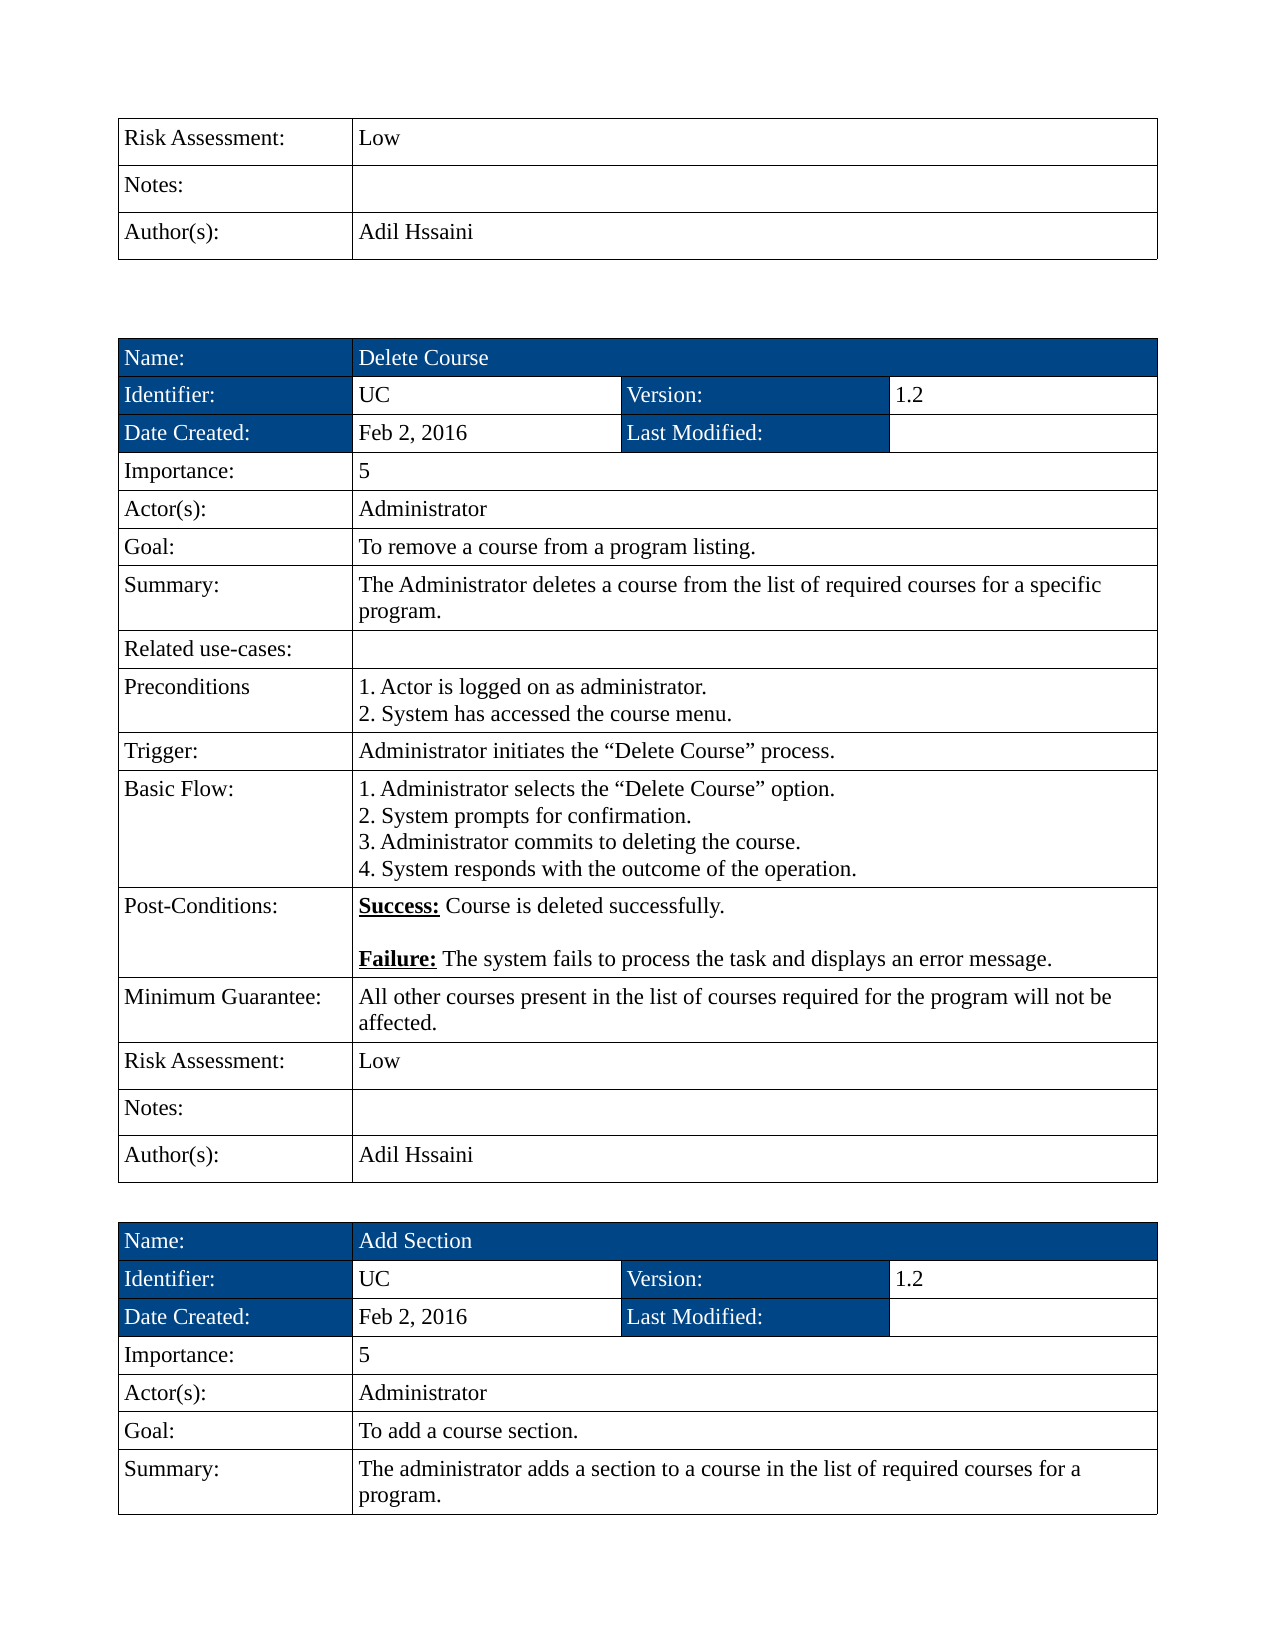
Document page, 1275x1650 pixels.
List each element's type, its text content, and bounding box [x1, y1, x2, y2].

table_cell Risk Assessment: [119, 1043, 352, 1088]
table_header Name: [119, 339, 352, 376]
table_cell Author(s): [119, 1136, 352, 1182]
table_cell Last Modified: [622, 415, 889, 452]
table_cell 1. Actor is logged on as administrator. 2. System has accessed the course menu. [353, 669, 1157, 732]
table_cell [890, 415, 1157, 452]
table_cell Goal: [119, 1412, 352, 1449]
table_cell Minimum Guarantee: [119, 978, 352, 1042]
table_cell Low [353, 1043, 1157, 1088]
table_cell Version: [622, 1261, 889, 1298]
table_cell [890, 1299, 1157, 1336]
table_cell [353, 1090, 1157, 1135]
table_cell Actor(s): [119, 1375, 352, 1411]
table_cell Low [353, 119, 1157, 165]
table_cell 5 [353, 453, 1157, 489]
table_cell Risk Assessment: [119, 119, 352, 165]
table_cell Adil Hssaini [353, 1136, 1157, 1182]
table_cell 1.2 [890, 1261, 1157, 1298]
table_cell Identifier: [119, 1261, 352, 1298]
table_cell All other courses present in the list of courses required for the program will not be affected. [353, 978, 1157, 1042]
table_cell Actor(s): [119, 491, 352, 527]
table_cell Version: [622, 377, 889, 414]
table_cell The Administrator deletes a course from the list of required courses for a specific program. [353, 566, 1157, 629]
table_cell Notes: [119, 166, 352, 212]
table_cell UC [353, 377, 621, 414]
table_cell Feb 2, 2016 [353, 415, 621, 452]
table_cell 5 [353, 1337, 1157, 1373]
table_cell Administrator [353, 491, 1157, 527]
table_cell Importance: [119, 453, 352, 489]
table_cell Notes: [119, 1090, 352, 1135]
table_cell Adil Hssaini [353, 213, 1157, 259]
table_cell Summary: [119, 1450, 352, 1513]
table_cell Goal: [119, 529, 352, 565]
table_cell 1.2 [890, 377, 1157, 414]
table_cell Summary: [119, 566, 352, 629]
table_cell To add a course section. [353, 1412, 1157, 1449]
table_cell To remove a course from a program listing. [353, 529, 1157, 565]
table_cell Importance: [119, 1337, 352, 1373]
table_header Name: [119, 1223, 352, 1260]
table_cell Last Modified: [622, 1299, 889, 1336]
table_cell The administrator adds a section to a course in the list of required courses for a program. [353, 1450, 1157, 1513]
table_cell Related use-cases: [119, 631, 352, 667]
table_cell [353, 631, 1157, 667]
table_cell Trigger: [119, 733, 352, 770]
table_cell Success: Course is deleted successfully. Failure: The system fails to process the task and displays an error message. [353, 888, 1157, 977]
table_cell 1. Administrator selects the “Delete Course” option. 2. System prompts for confirmation. 3. Administrator commits to deleting the course. 4. System responds with the outcome of the operation. [353, 771, 1157, 887]
table_cell Feb 2, 2016 [353, 1299, 621, 1336]
table_cell Basic Flow: [119, 771, 352, 887]
table_header Add Section [353, 1223, 1157, 1260]
table_cell Administrator initiates the “Delete Course” process. [353, 733, 1157, 770]
table_cell [353, 166, 1157, 212]
table_cell Date Created: [119, 415, 352, 452]
table_cell Post-Conditions: [119, 888, 352, 977]
table_cell UC [353, 1261, 621, 1298]
table_cell Identifier: [119, 377, 352, 414]
table_cell Preconditions [119, 669, 352, 732]
table_cell Administrator [353, 1375, 1157, 1411]
table_cell Date Created: [119, 1299, 352, 1336]
table_header Delete Course [353, 339, 1157, 376]
table_cell Author(s): [119, 213, 352, 259]
